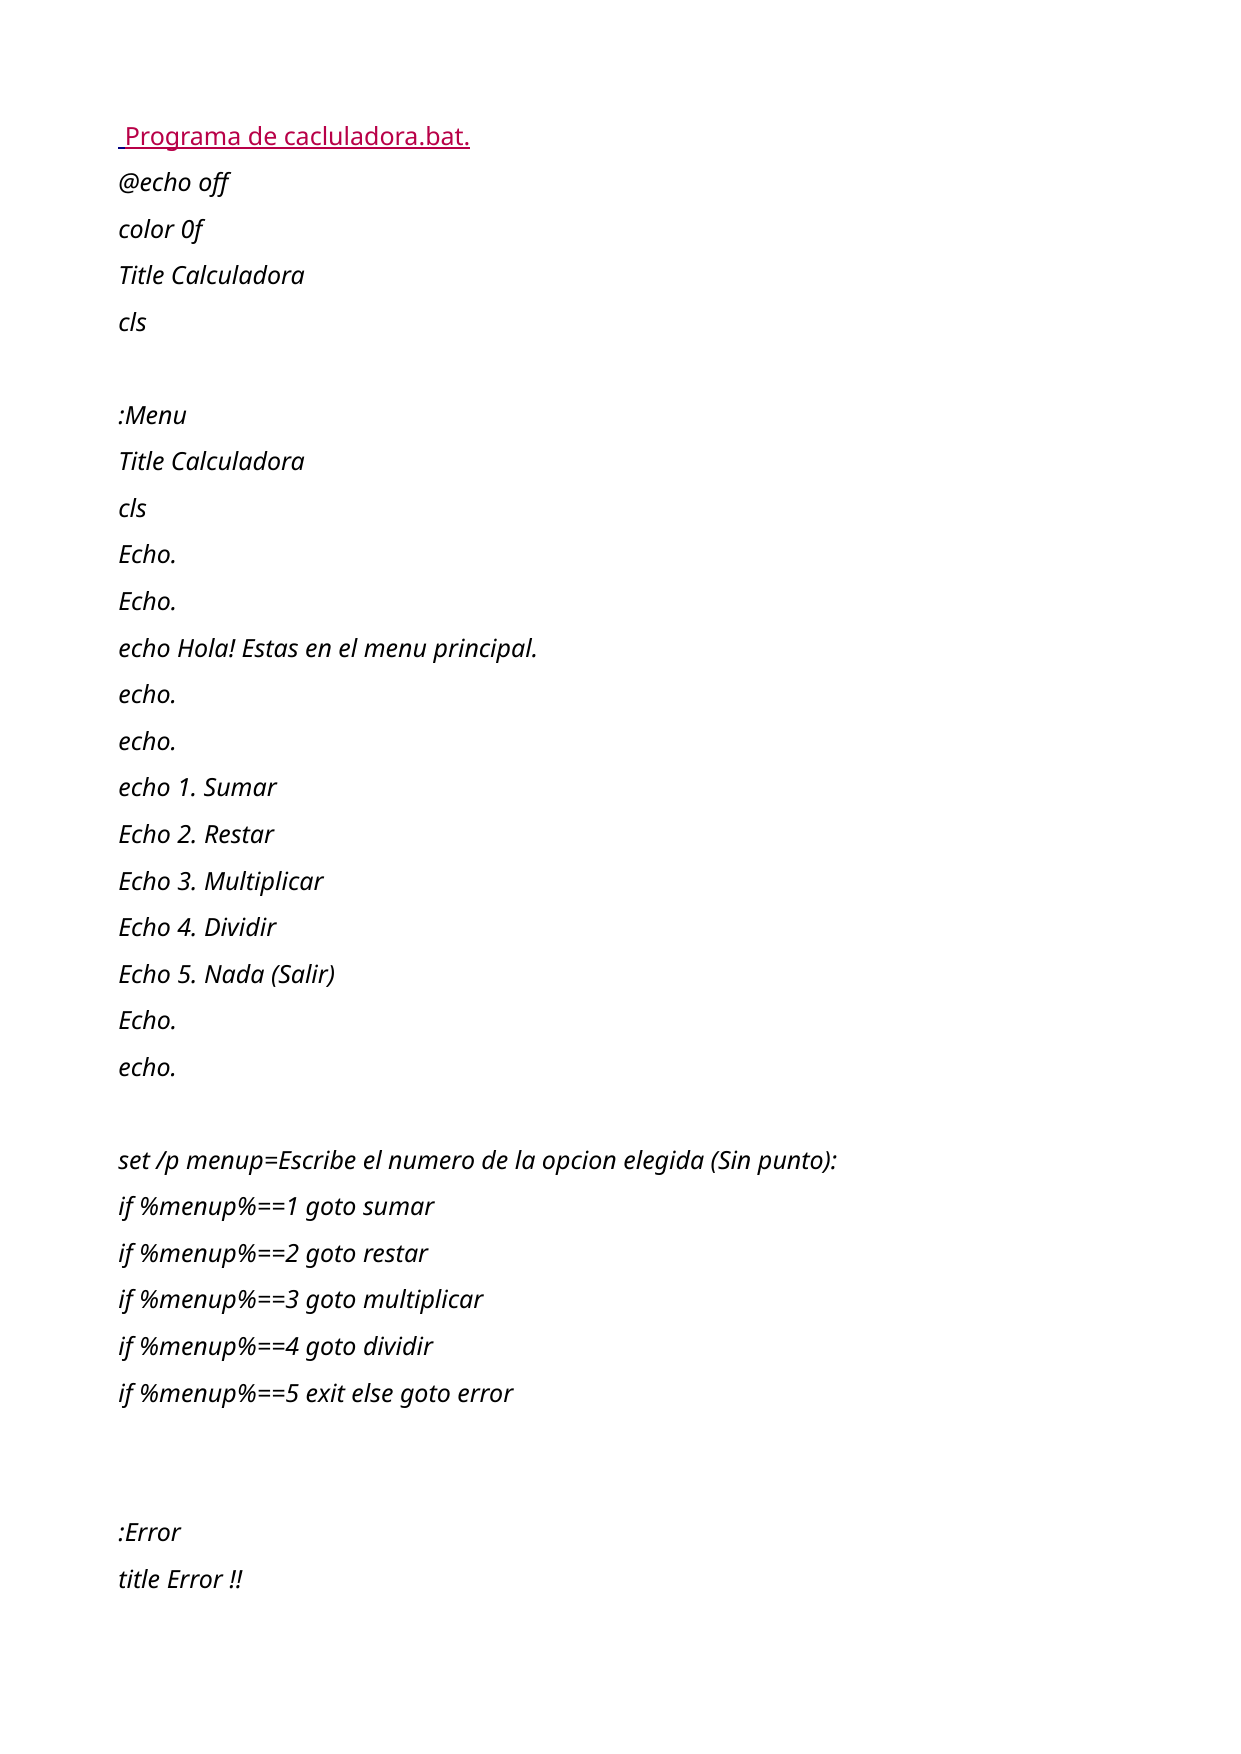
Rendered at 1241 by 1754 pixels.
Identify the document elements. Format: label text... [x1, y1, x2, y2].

text echo. [118, 677, 1122, 711]
text title Error !! [118, 1562, 1122, 1596]
text echo. [118, 723, 1122, 757]
text if %menup%==4 goto dividir [118, 1329, 1122, 1363]
text :Error [118, 1515, 1122, 1549]
text Echo. [118, 1003, 1122, 1037]
text Title Calculadora [118, 258, 1122, 292]
text echo Hola! Estas en el menu principal. [118, 630, 1122, 664]
text Echo. [118, 537, 1122, 571]
text Echo. [118, 584, 1122, 618]
text Echo 2. Restar [118, 817, 1122, 851]
text color 0f [118, 211, 1122, 245]
text if %menup%==2 goto restar [118, 1236, 1122, 1270]
text cls [118, 304, 1122, 338]
text @echo off [118, 165, 1122, 199]
text :Menu [118, 397, 1122, 432]
text cls [118, 491, 1122, 525]
text echo. [118, 1049, 1122, 1083]
text Echo 4. Dividir [118, 910, 1122, 944]
text Title Calculadora [118, 444, 1122, 478]
text Echo 5. Nada (Salir) [118, 956, 1122, 990]
text if %menup%==5 exit else goto error [118, 1375, 1122, 1409]
text if %menup%==1 goto sumar [118, 1189, 1122, 1223]
text set /p menup=Escribe el numero de la opcion elegida (Sin punto): [118, 1142, 1122, 1177]
text Programa de cacluladora.bat. [118, 118, 1122, 152]
text echo 1. Sumar [118, 770, 1122, 804]
text Echo 3. Multiplicar [118, 863, 1122, 897]
text if %menup%==3 goto multiplicar [118, 1282, 1122, 1316]
